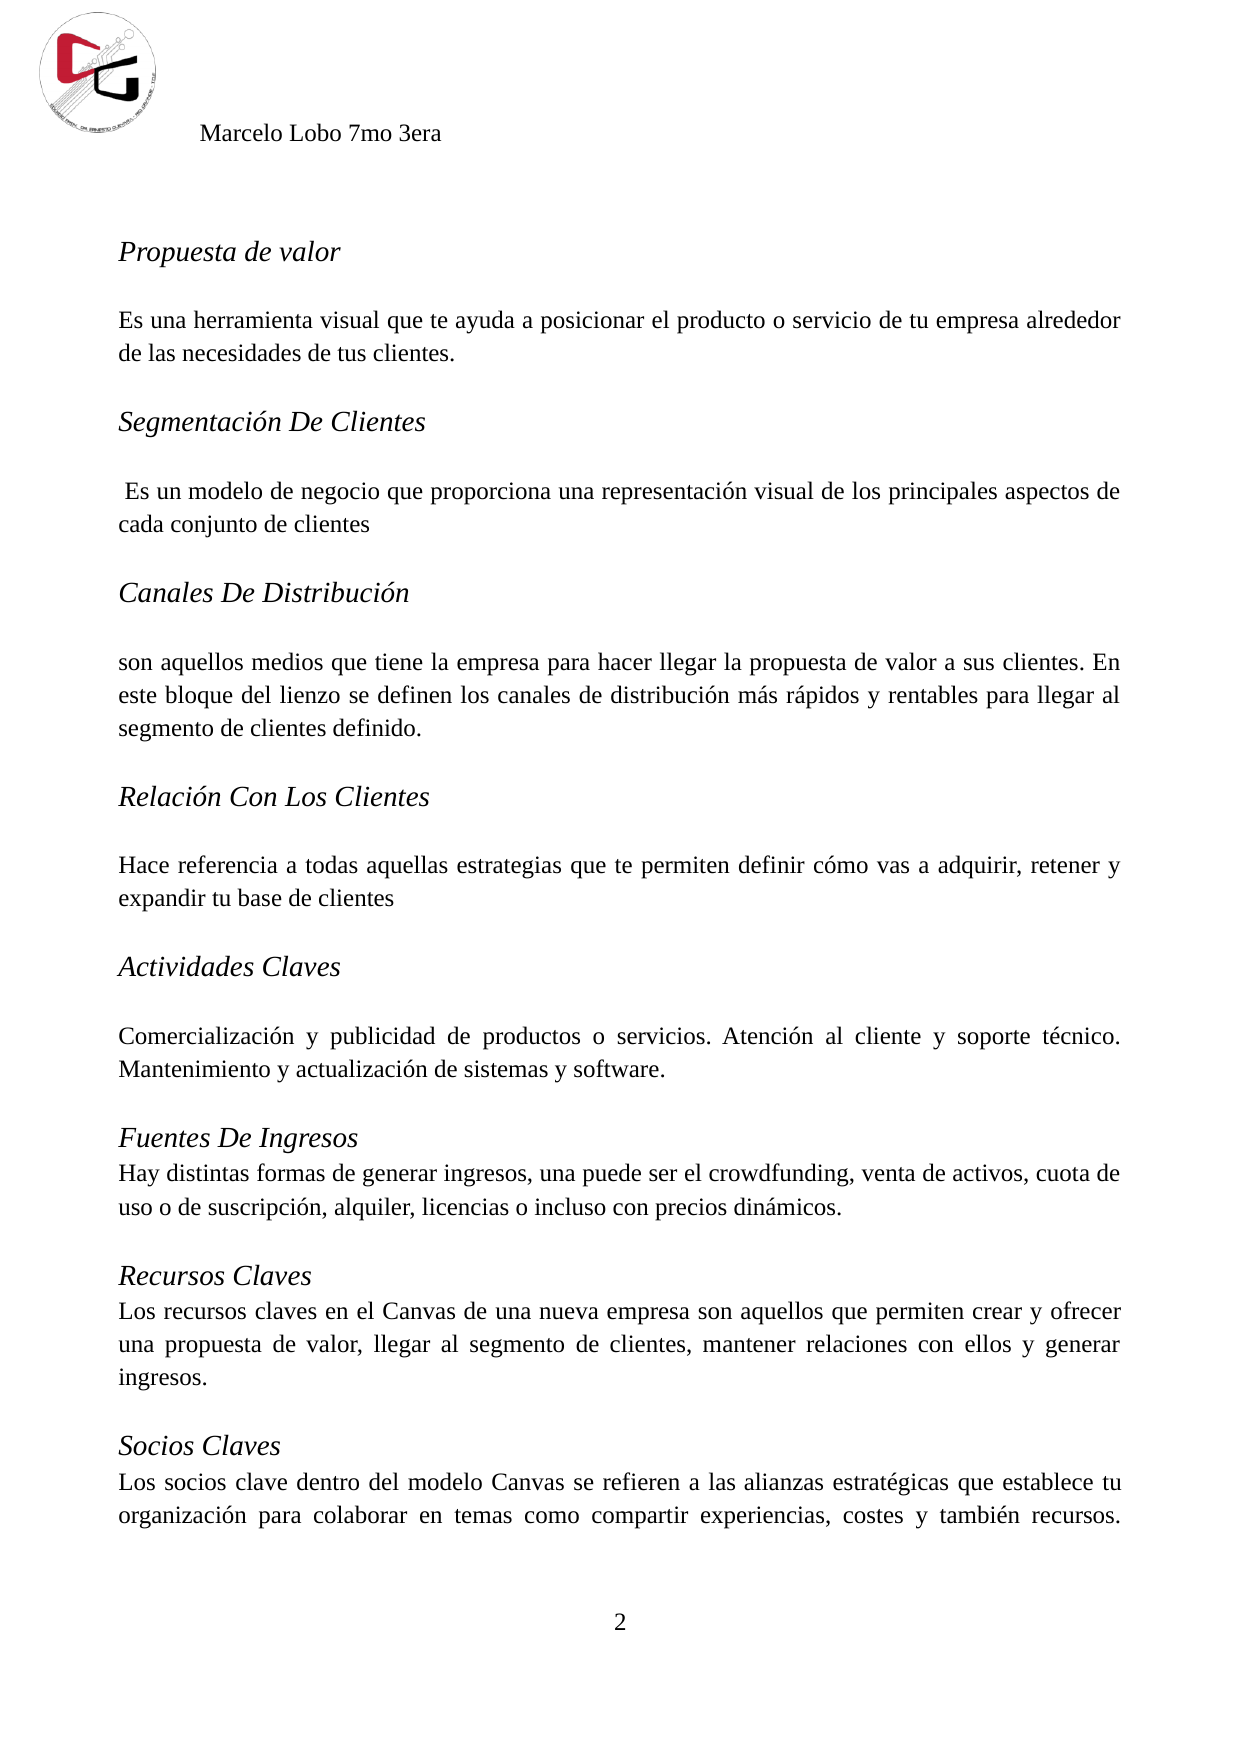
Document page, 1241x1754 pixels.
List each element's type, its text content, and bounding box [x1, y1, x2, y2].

text Es un modelo de negocio que proporciona una representación visual de los principales aspectos de cada conjunto de clientes [118, 476, 1122, 538]
text Propuesta de valor [118, 234, 1122, 267]
text Los socios clave dentro del modelo Canvas se refieren a las alianzas estratégicas que establece tu organización para colaborar en temas como compartir experiencias, costes y también recursos. [118, 1467, 1122, 1528]
text Hay distintas formas de generar ingresos, una puede ser el crowdfunding, venta de activos, cuota de uso o de suscripción, alquiler, licencias o incluso con precios dinámicos. [118, 1158, 1122, 1220]
text son aquellos medios que tiene la empresa para hacer llegar la propuesta de valor a sus clientes. En este bloque del lienzo se definen los canales de distribución más rápidos y rentables para llegar al segmento de clientes definido. [118, 647, 1122, 741]
text Comercialización y publicidad de productos o servicios. Atención al cliente y soporte técnico. Mantenimiento y actualización de sistemas y software. [118, 1021, 1122, 1083]
text Canales De Distribución [118, 575, 1122, 609]
picture [0, 0, 197, 150]
text Hace referencia a todas aquellas estrategias que te permiten definir cómo vas a adquirir, retener y expandir tu base de clientes [118, 850, 1122, 912]
text Relación Con Los Clientes [118, 779, 1122, 812]
text Socios Claves [118, 1428, 1122, 1462]
text Actividades Claves [118, 949, 1122, 983]
text Recursos Claves [118, 1258, 1122, 1291]
text Fuentes De Ingresos [118, 1120, 1122, 1153]
text Segmentación De Clientes [118, 404, 1122, 438]
text Los recursos claves en el Canvas de una nueva empresa son aquellos que permiten crear y ofrecer una propuesta de valor, llegar al segmento de clientes, mantener relaciones con ellos y generar ingresos. [118, 1296, 1122, 1391]
text Es una herramienta visual que te ayuda a posicionar el producto o servicio de tu empresa alrededor de las necesidades de tus clientes. [118, 305, 1122, 367]
